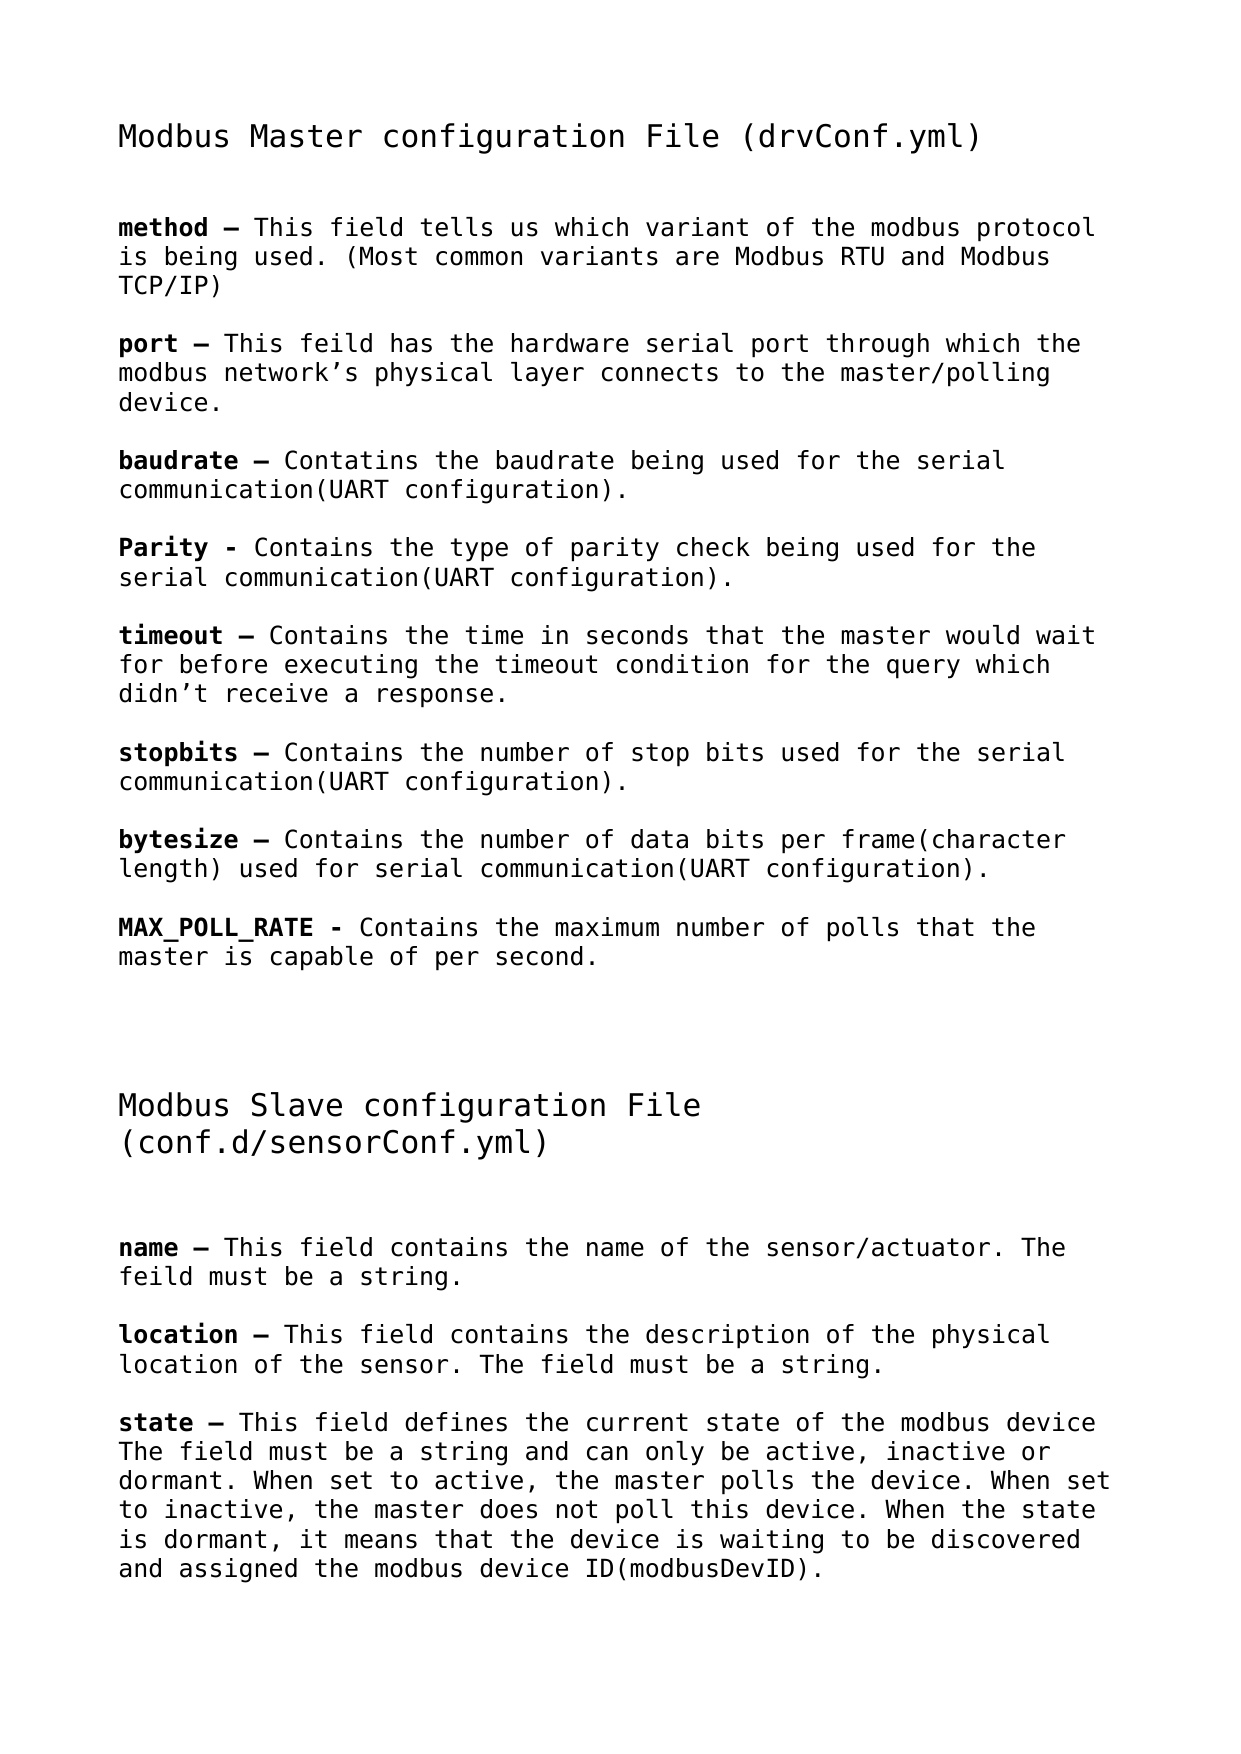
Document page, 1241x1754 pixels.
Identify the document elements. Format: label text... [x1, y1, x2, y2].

text timeout – Contains the time in seconds that the master would wait for before executing the timeout condition for the query which didn’t receive a response. [118, 621, 1122, 709]
text Parity - Contains the type of parity check being used for the serial communication(UART configuration). [118, 534, 1122, 592]
text MAX_POLL_RATE - Contains the maximum number of polls that the master is capable of per second. [118, 913, 1122, 971]
text baudrate – Contatins the baudrate being used for the serial communication(UART configuration). [118, 446, 1122, 504]
text port – This feild has the hardware serial port through which the modbus network’s physical layer connects to the master/polling device. [118, 329, 1122, 417]
text bytesize – Contains the number of data bits per frame(character length) used for serial communication(UART configuration). [118, 825, 1122, 884]
text stopbits – Contains the number of stop bits used for the serial communication(UART configuration). [118, 738, 1122, 796]
text name – This field contains the name of the sensor/actuator. The feild must be a string. [118, 1233, 1122, 1292]
text state – This field defines the current state of the modbus device [118, 1408, 1122, 1437]
text location – This field contains the description of the physical location of the sensor. The field must be a string. [118, 1321, 1122, 1379]
text Modbus Slave configuration File (conf.d/sensorConf.yml) [118, 1088, 1122, 1161]
text The field must be a string and can only be active, inactive or dormant. When set to active, the master polls the device. When set to inactive, the master does not poll this device. When the state is dormant, it means that the device is waiting to be discovered and assigned the modbus device ID(modbusDevID). [118, 1437, 1122, 1583]
text method – This field tells us which variant of the modbus protocol is being used. (Most common variants are Modbus RTU and Modbus TCP/IP) [118, 213, 1122, 300]
text Modbus Master configuration File (drvConf.yml) [118, 118, 1122, 154]
